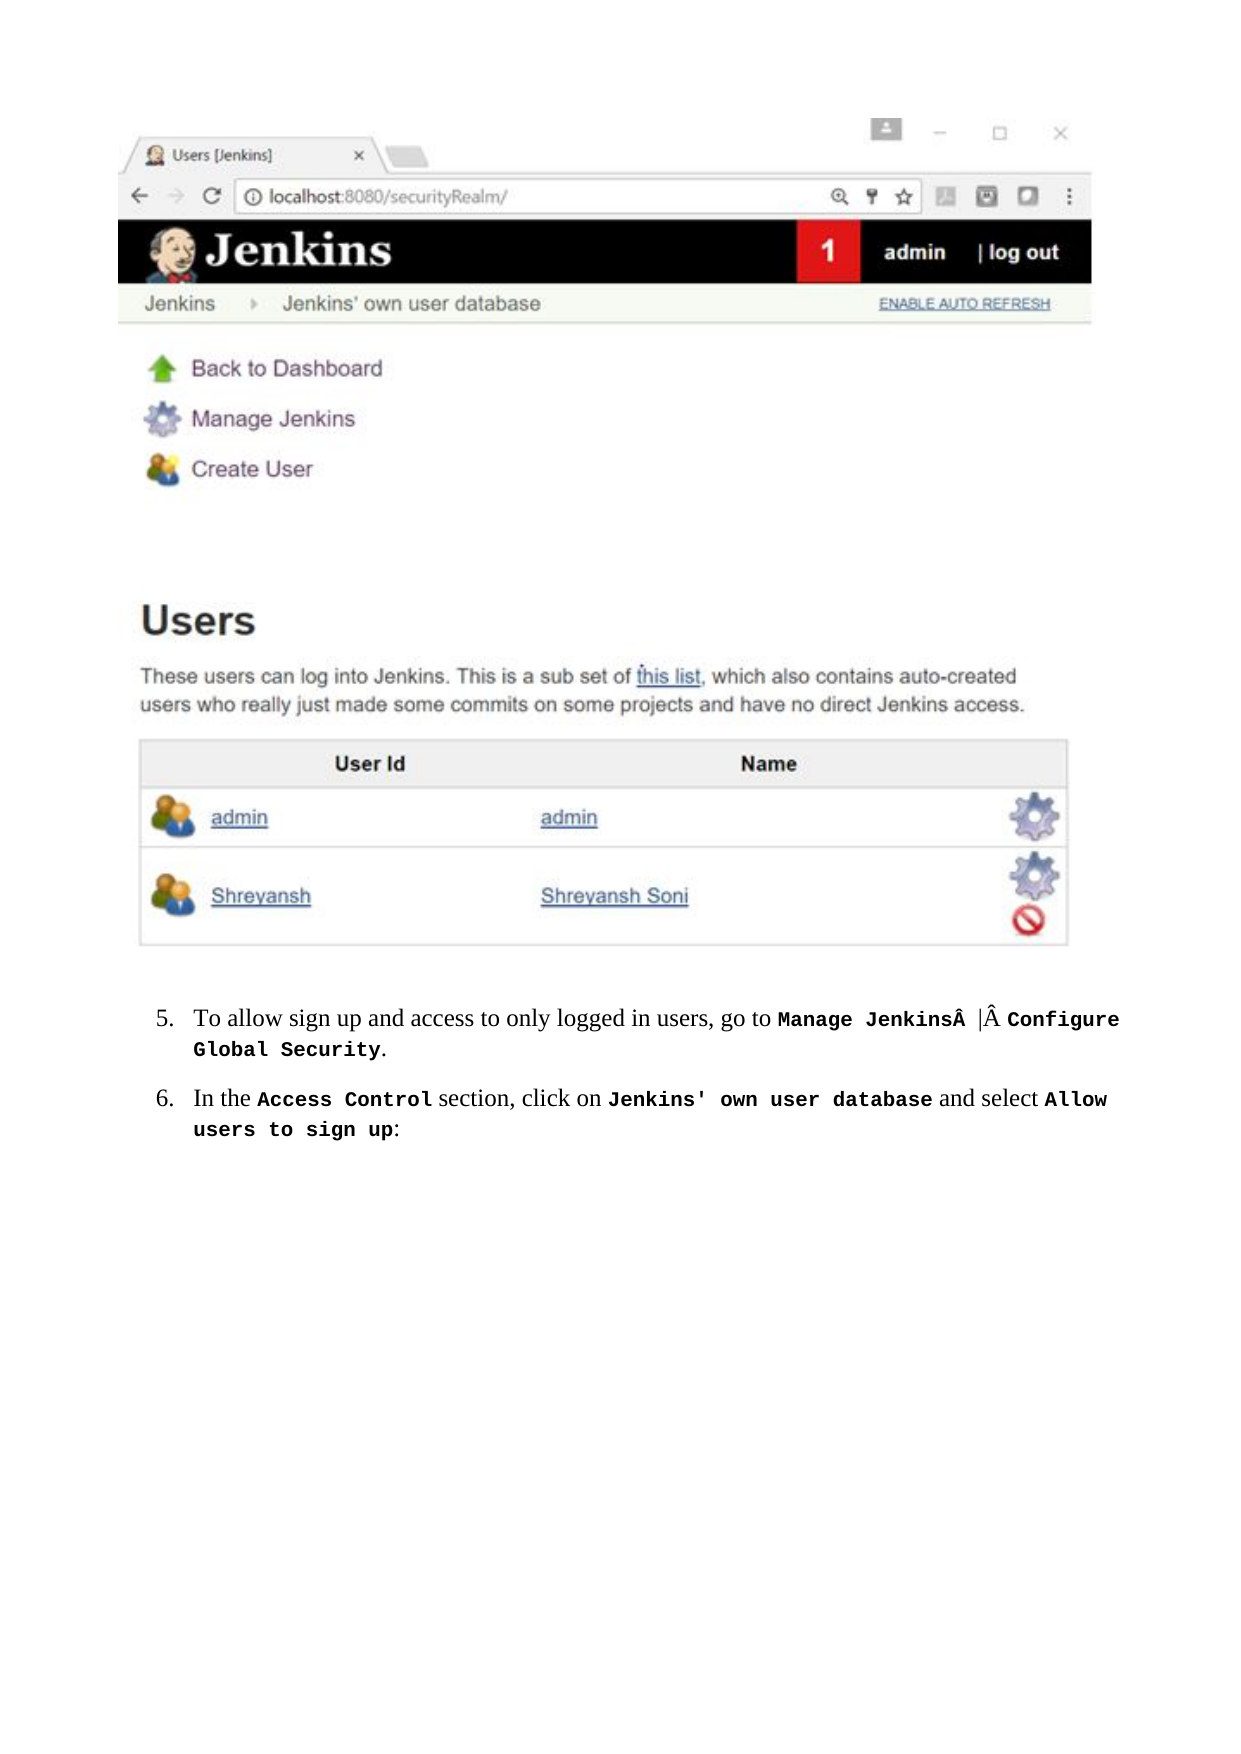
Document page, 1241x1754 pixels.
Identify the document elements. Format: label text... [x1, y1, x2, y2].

list To allow sign up and access to only logged in users, go to Manage JenkinsÂ |Â Configure Global Security. [156, 1003, 1122, 1062]
list In the Access Control section, click on Jenkins' own user database and select Allow users to sign up: [156, 1083, 1122, 1142]
